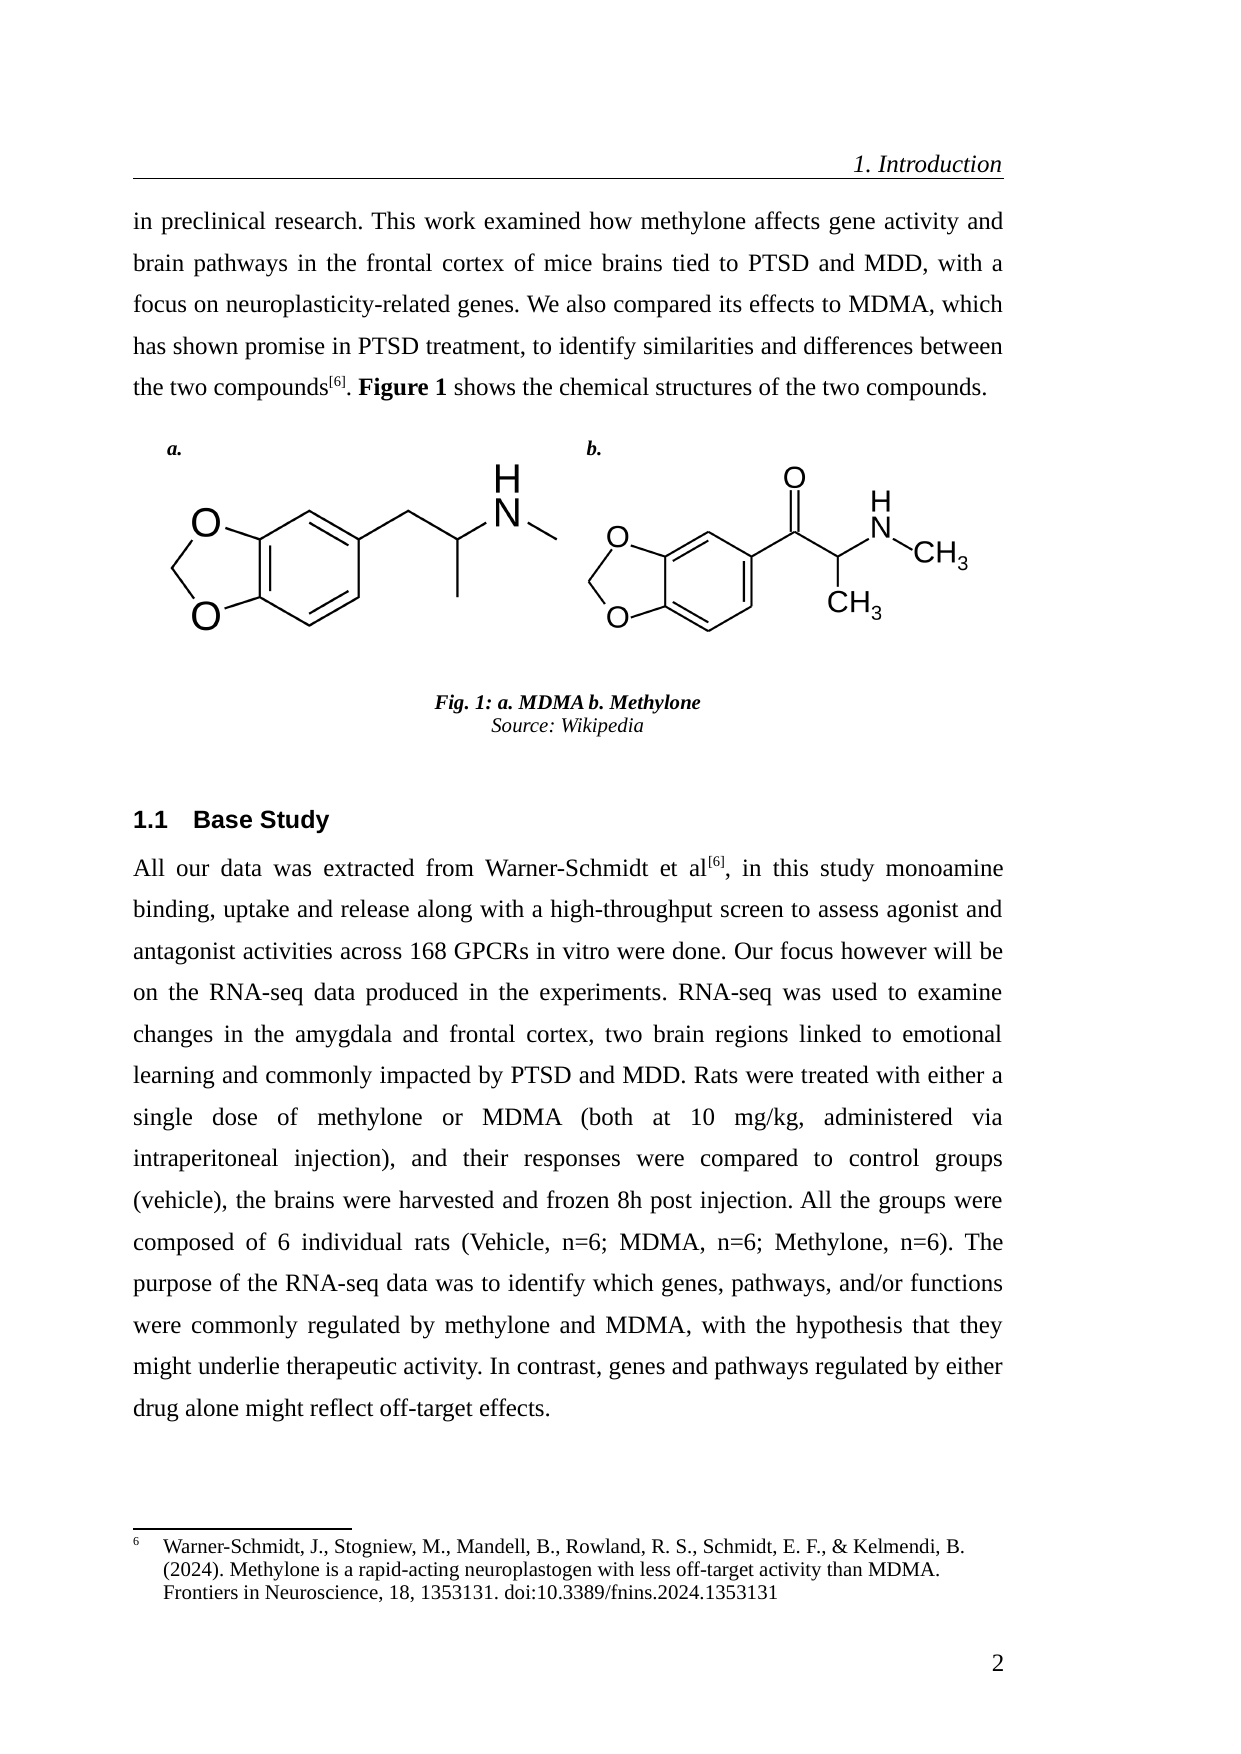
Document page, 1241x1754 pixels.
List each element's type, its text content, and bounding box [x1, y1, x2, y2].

subtitle Base Study [133, 805, 1004, 833]
text Fig. 1: a. MDMA b. Methylone [146, 691, 991, 714]
text in preclinical research. This work examined how methylone affects gene activity and brain pathways in the frontal cortex of mice brains tied to PTSD and MDD, with a focus on neuroplasticity-related genes. We also compared its effects to MDMA, which has shown promise in PTSD treatment, to identify similarities and differences between the two compounds[]. Figure 1 shows the chemical structures of the two compounds. [133, 207, 1004, 401]
text Source: Wikipedia [146, 714, 991, 737]
text Warner-Schmidt, J., Stogniew, M., Mandell, B., Rowland, R. S., Schmidt, E. F., & Kelmendi, B. (2024). Methylone is a rapid-acting neuroplastogen with less off-target activity than MDMA. Frontiers in Neuroscience, 18, 1353131. doi:10.3389/fnins.2024.1353131 [133, 1535, 1004, 1604]
text a. b. [146, 437, 991, 460]
text All our data was extracted from Warner-Schmidt et al[6], in this study monoamine binding, uptake and release along with a high-throughput screen to assess agonist and antagonist activities across 168 GPCRs in vitro were done. Our focus however will be on the RNA-seq data produced in the experiments. RNA-seq was used to examine changes in the amygdala and frontal cortex, two brain regions linked to emotional learning and commonly impacted by PTSD and MDD. Rats were treated with either a single dose of methylone or MDMA (both at 10 mg/kg, administered via intraperitoneal injection), and their responses were compared to control groups (vehicle), the brains were harvested and frozen 8h post injection. All the groups were composed of 6 individual rats (Vehicle, n=6; MDMA, n=6; Methylone, n=6). The purpose of the RNA-seq data was to identify which genes, pathways, and/or functions were commonly regulated by methylone and MDMA, with the hypothesis that they might underlie therapeutic activity. In contrast, genes and pathways regulated by either drug alone might reflect off-target effects. [133, 854, 1004, 1422]
picture [166, 460, 562, 636]
picture [585, 460, 969, 635]
